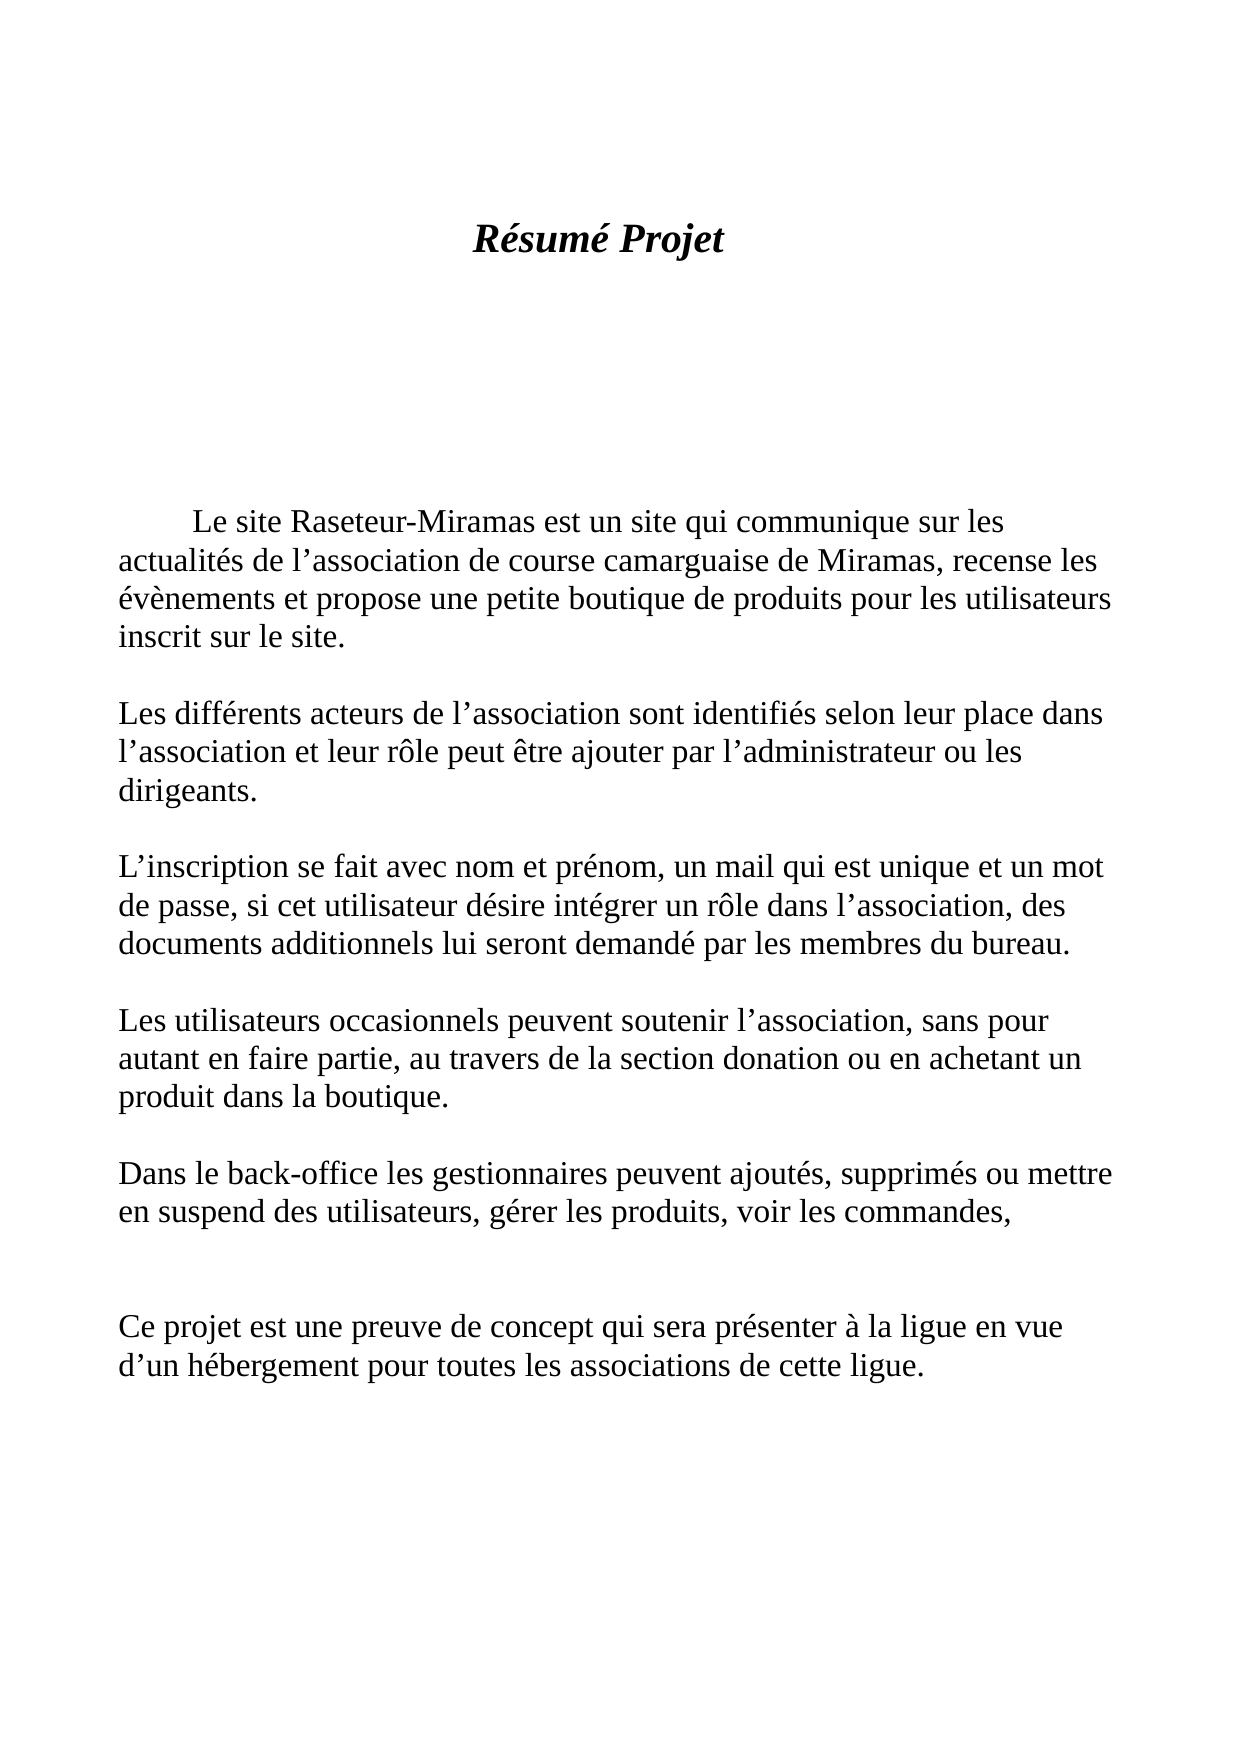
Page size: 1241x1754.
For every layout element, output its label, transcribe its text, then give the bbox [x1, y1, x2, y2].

text Ce projet est une preuve de concept qui sera présenter à la ligue en vue d’un hébergement pour toutes les associations de cette ligue. [118, 1306, 1122, 1383]
text Résumé Projet [118, 214, 1122, 262]
text Le site Raseteur-Miramas est un site qui communique sur les actualités de l’association de course camarguaise de Miramas, recense les évènements et propose une petite boutique de produits pour les utilisateurs inscrit sur le site. [118, 501, 1122, 655]
text Les différents acteurs de l’association sont identifiés selon leur place dans l’association et leur rôle peut être ajouter par l’administrateur ou les dirigeants. [118, 693, 1122, 808]
text Les utilisateurs occasionnels peuvent soutenir l’association, sans pour autant en faire partie, au travers de la section donation ou en achetant un produit dans la boutique. [118, 1000, 1122, 1115]
text Dans le back-office les gestionnaires peuvent ajoutés, supprimés ou mettre en suspend des utilisateurs, gérer les produits, voir les commandes, [118, 1153, 1122, 1230]
text L’inscription se fait avec nom et prénom, un mail qui est unique et un mot de passe, si cet utilisateur désire intégrer un rôle dans l’association, des documents additionnels lui seront demandé par les membres du bureau. [118, 846, 1122, 961]
